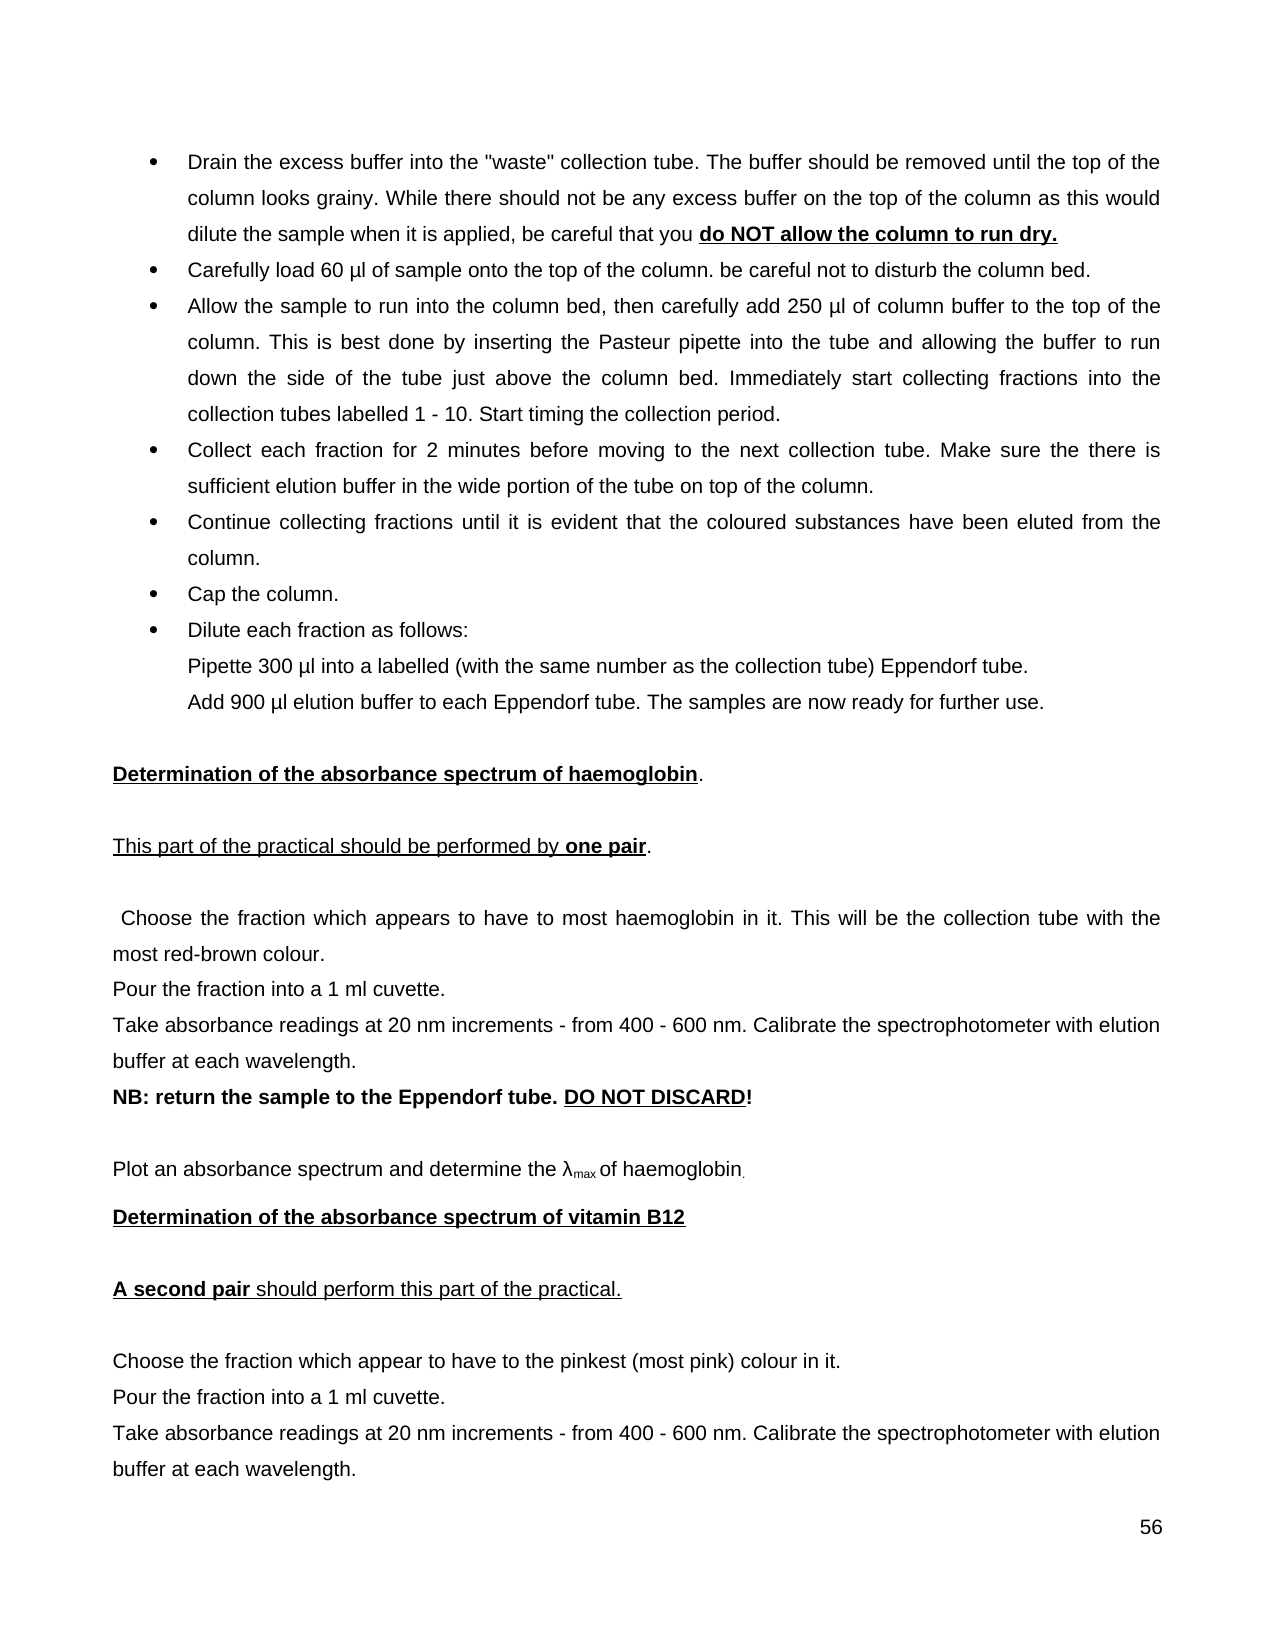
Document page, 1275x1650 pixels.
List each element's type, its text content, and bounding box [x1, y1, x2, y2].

list Carefully load 60 µl of sample onto the top of the column. be careful not to disturb the column bed. [150, 258, 1162, 282]
text A second pair should perform this part of the practical. [112, 1277, 1162, 1301]
list Add 900 µl elution buffer to each Eppendorf tube. The samples are now ready for further use. [187, 690, 1162, 714]
list Dilute each fraction as follows: [150, 618, 1162, 642]
list Pipette 300 µl into a labelled (with the same number as the collection tube) Eppendorf tube. [187, 654, 1162, 678]
text Take absorbance readings at 20 nm increments - from 400 - 600 nm. Calibrate the spectrophotometer with elution buffer at each wavelength. [112, 1013, 1162, 1073]
text Choose the fraction which appears to have to most haemoglobin in it. This will be the collection tube with the most red-brown colour. [112, 905, 1162, 965]
list Collect each fraction for 2 minutes before moving to the next collection tube. Make sure the there is sufficient elution buffer in the wide portion of the tube on top of the column. [150, 438, 1162, 498]
text Plot an absorbance spectrum and determine the λmax of haemoglobin. [112, 1157, 1162, 1181]
text Determination of the absorbance spectrum of haemoglobin. [112, 762, 1162, 786]
list Drain the excess buffer into the "waste" collection tube. The buffer should be removed until the top of the column looks grainy. While there should not be any excess buffer on the top of the column as this would dilute the sample when it is applied, be careful that you do NOT allow the column to run dry. [150, 150, 1162, 246]
list Cap the column. [150, 582, 1162, 606]
text Determination of the absorbance spectrum of vitamin B12 [112, 1205, 1162, 1229]
text Choose the fraction which appear to have to the pinkest (most pink) colour in it. [112, 1349, 1162, 1373]
text Pour the fraction into a 1 ml cuvette. [112, 1384, 1162, 1408]
text Pour the fraction into a 1 ml cuvette. [112, 977, 1162, 1001]
list Allow the sample to run into the column bed, then carefully add 250 µl of column buffer to the top of the column. This is best done by inserting the Pasteur pipette into the tube and allowing the buffer to run down the side of the tube just above the column bed. Immediately start collecting fractions into the collection tubes labelled 1 - 10. Start timing the collection period. [150, 294, 1162, 426]
text This part of the practical should be performed by one pair. [112, 833, 1162, 857]
text Take absorbance readings at 20 nm increments - from 400 - 600 nm. Calibrate the spectrophotometer with elution buffer at each wavelength. [112, 1421, 1162, 1480]
list Continue collecting fractions until it is evident that the coloured substances have been eluted from the column. [150, 510, 1162, 570]
text NB: return the sample to the Eppendorf tube. DO NOT DISCARD! [112, 1085, 1162, 1109]
